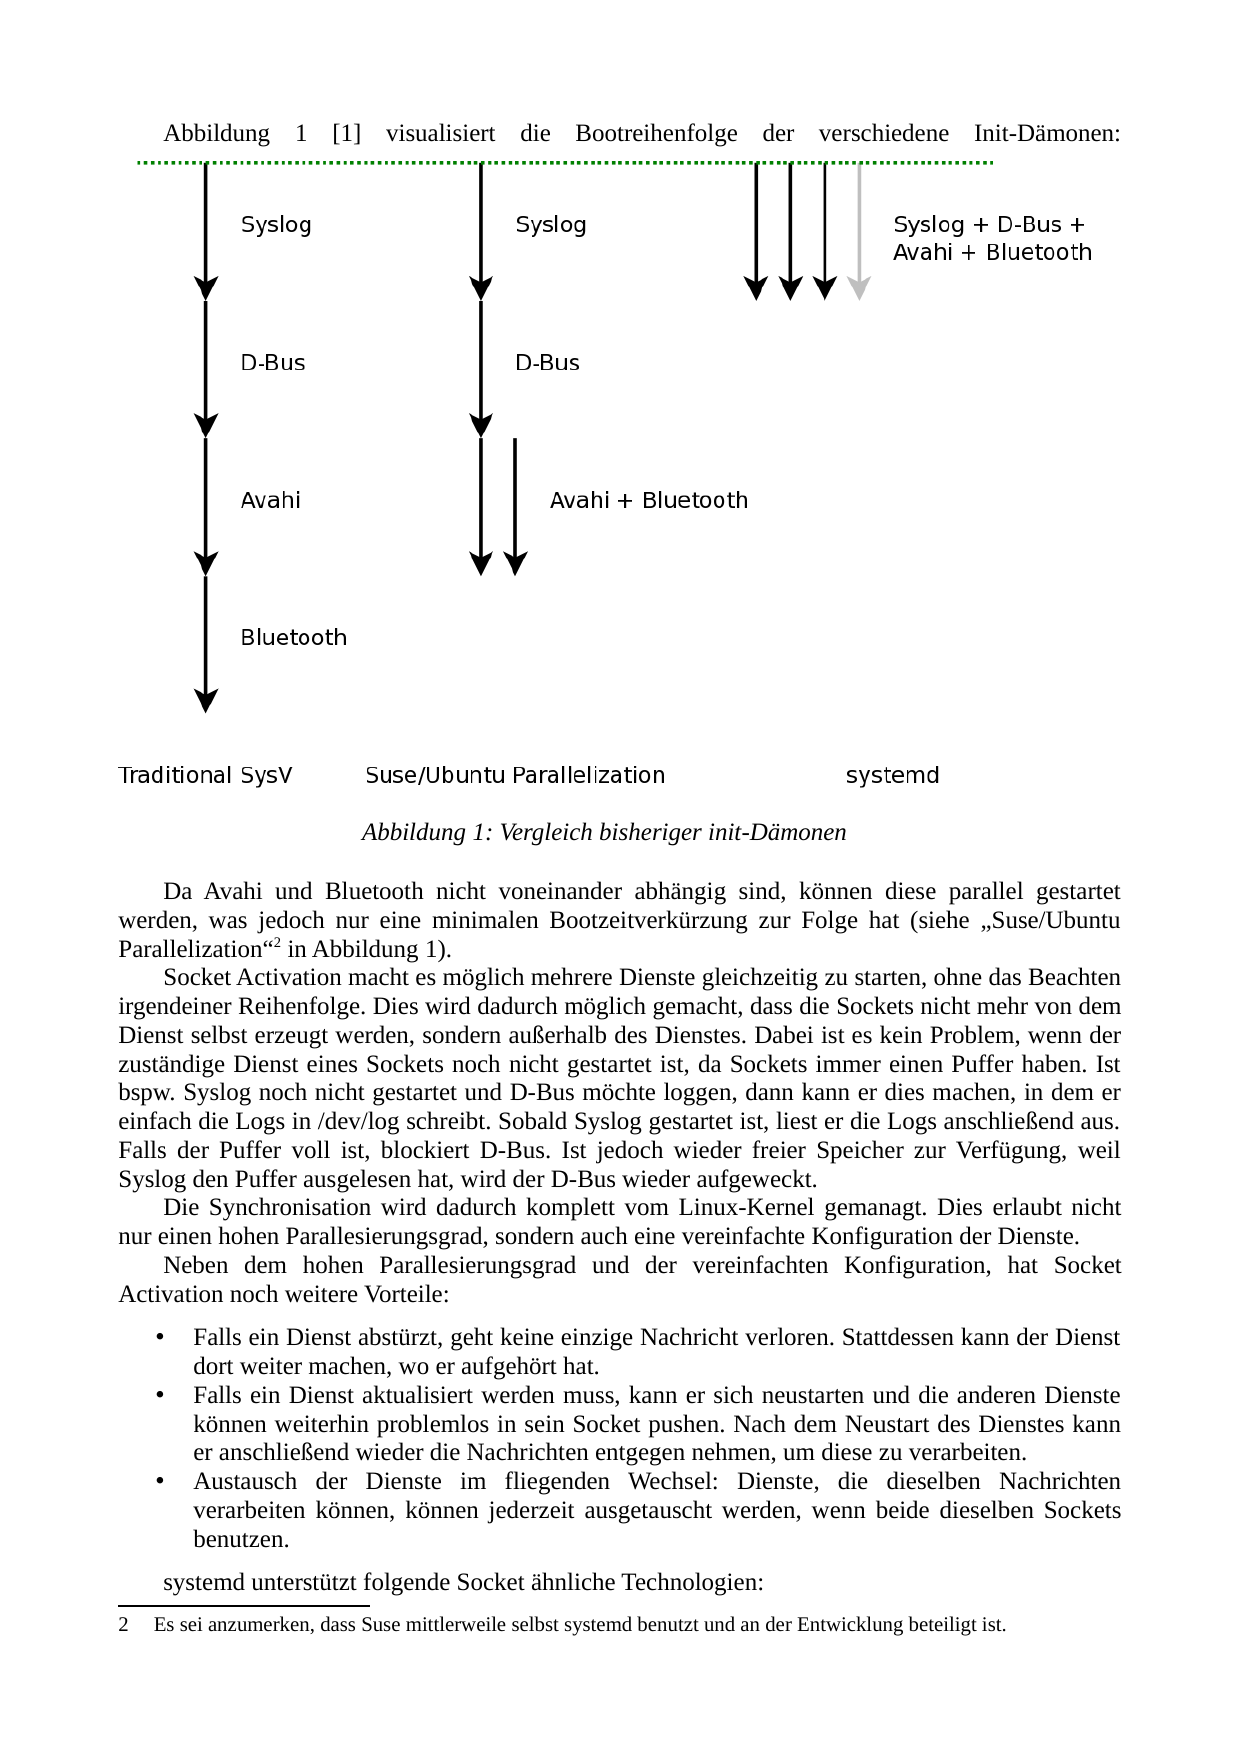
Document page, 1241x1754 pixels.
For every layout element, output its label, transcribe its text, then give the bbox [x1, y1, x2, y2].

text Socket Activation macht es möglich mehrere Dienste gleichzeitig zu starten, ohne das Beachten irgendeiner Reihenfolge. Dies wird dadurch möglich gemacht, dass die Sockets nicht mehr von dem Dienst selbst erzeugt werden, sondern außerhalb des Dienstes. Dabei ist es kein Problem, wenn der zuständige Dienst eines Sockets noch nicht gestartet ist, da Sockets immer einen Puffer haben. Ist bspw. Syslog noch nicht gestartet und D-Bus möchte loggen, dann kann er dies machen, in dem er einfach die Logs in /dev/log schreibt. Sobald Syslog gestartet ist, liest er die Logs anschließend aus. Falls der Puffer voll ist, blockiert D-Bus. Ist jedoch wieder freier Speicher zur Verfügung, weil Syslog den Puffer ausgelesen hat, wird der D-Bus wieder aufgeweckt. [118, 962, 1122, 1192]
list Austausch der Dienste im fliegenden Wechsel: Dienste, die dieselben Nachrichten verarbeiten können, können jederzeit ausgetauscht werden, wenn beide dieselben Sockets benutzen. [156, 1466, 1122, 1552]
text Es sei anzumerken, dass Suse mittlerweile selbst systemd benutzt und an der Entwicklung beteiligt ist. [118, 1612, 1122, 1636]
text Die Synchronisation wird dadurch komplett vom Linux-Kernel gemanagt. Dies erlaubt nicht nur einen hohen Parallesierungsgrad, sondern auch eine vereinfachte Konfiguration der Dienste. [118, 1192, 1122, 1250]
list Falls ein Dienst aktualisiert werden muss, kann er sich neustarten und die anderen Dienste können weiterhin problemlos in sein Socket pushen. Nach dem Neustart des Dienstes kann er anschließend wieder die Nachrichten entgegen nehmen, um diese zu verarbeiten. [156, 1380, 1122, 1466]
text Neben dem hohen Parallesierungsgrad und der vereinfachten Konfiguration, hat Socket Activation noch weitere Vorteile: [118, 1250, 1122, 1307]
text Abbildung 1 [1] visualisiert die Bootreihenfolge der verschiedene Init-Dämonen: [118, 118, 1122, 846]
text Da Avahi und Bluetooth nicht voneinander abhängig sind, können diese parallel gestartet werden, was jedoch nur eine minimalen Bootzeitverkürzung zur Folge hat (siehe „Suse/Ubuntu Parallelization“ in Abbildung 1). [118, 876, 1122, 962]
text systemd unterstützt folgende Socket ähnliche Technologien: [118, 1567, 1122, 1596]
list Falls ein Dienst abstürzt, geht keine einzige Nachricht verloren. Stattdessen kann der Dienst dort weiter machen, wo er aufgehört hat. [156, 1322, 1122, 1380]
text Abbildung 1: Vergleich bisheriger init-Dämonen [118, 788, 1093, 846]
picture [118, 161, 1094, 788]
